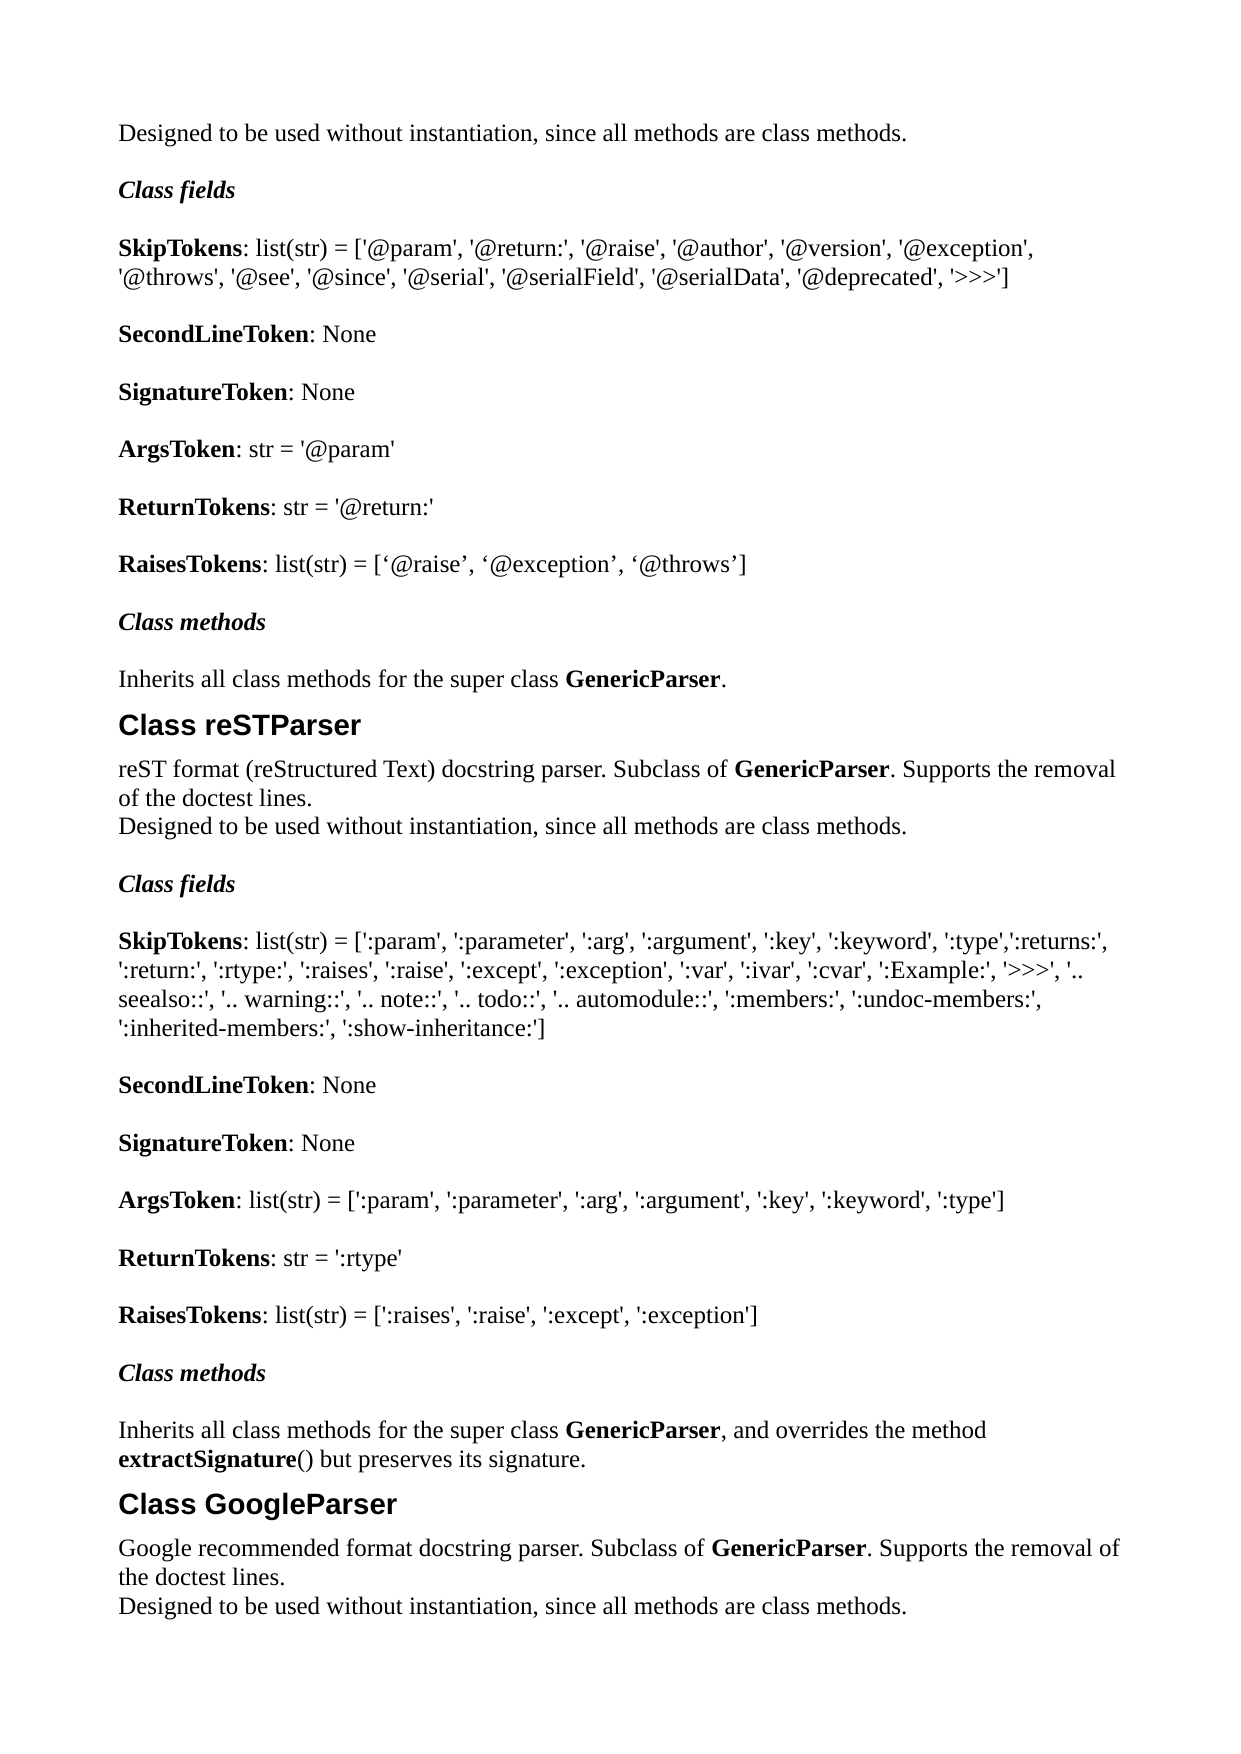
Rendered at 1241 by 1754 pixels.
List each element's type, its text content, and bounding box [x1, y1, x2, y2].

text ArgsToken: list(str) = [':param', ':parameter', ':arg', ':argument', ':key', ':keyword', ':type'] [118, 1185, 1122, 1214]
text Class methods [118, 1358, 1122, 1386]
text Google recommended format docstring parser. Subclass of GenericParser. Supports the removal of the doctest lines. [118, 1533, 1122, 1591]
text RaisesTokens: list(str) = [‘@raise’, ‘@exception’, ‘@throws’] [118, 549, 1122, 578]
text SecondLineToken: None [118, 1070, 1122, 1099]
text Designed to be used without instantiation, since all methods are class methods. [118, 1591, 1122, 1620]
text SkipTokens: list(str) = [':param', ':parameter', ':arg', ':argument', ':key', ':keyword', ':type',':returns:', ':return:', ':rtype:', ':raises', ':raise', ':except', ':exception', ':var', ':ivar', ':cvar', ':Example:', '>>>', '.. seealso::', '.. warning::', '.. note::', '.. todo::', '.. automodule::', ':members:', ':undoc-members:', ':inherited-members:', ':show-inheritance:'] [118, 926, 1122, 1041]
text Class methods [118, 607, 1122, 636]
text SignatureToken: None [118, 377, 1122, 406]
text Designed to be used without instantiation, since all methods are class methods. [118, 811, 1122, 840]
text Inherits all class methods for the super class GenericParser. [118, 664, 1122, 693]
subtitle Class reSTParser [118, 708, 1122, 741]
text ReturnTokens: str = '@return:' [118, 492, 1122, 521]
text RaisesTokens: list(str) = [':raises', ':raise', ':except', ':exception'] [118, 1300, 1122, 1329]
text Class fields [118, 869, 1122, 898]
text SecondLineToken: None [118, 319, 1122, 348]
text Inherits all class methods for the super class GenericParser, and overrides the method extractSignature() but preserves its signature. [118, 1415, 1122, 1473]
text Class fields [118, 176, 1122, 204]
text reST format (reStructured Text) docstring parser. Subclass of GenericParser. Supports the removal of the doctest lines. [118, 754, 1122, 811]
text SignatureToken: None [118, 1128, 1122, 1156]
text ReturnTokens: str = ':rtype' [118, 1243, 1122, 1271]
text Designed to be used without instantiation, since all methods are class methods. [118, 118, 1122, 147]
subtitle Class GoogleParser [118, 1487, 1122, 1521]
text SkipTokens: list(str) = ['@param', '@return:', '@raise', '@author', '@version', '@exception', '@throws', '@see', '@since', '@serial', '@serialField', '@serialData', '@deprecated', '>>>'] [118, 233, 1122, 291]
text ArgsToken: str = '@param' [118, 434, 1122, 463]
